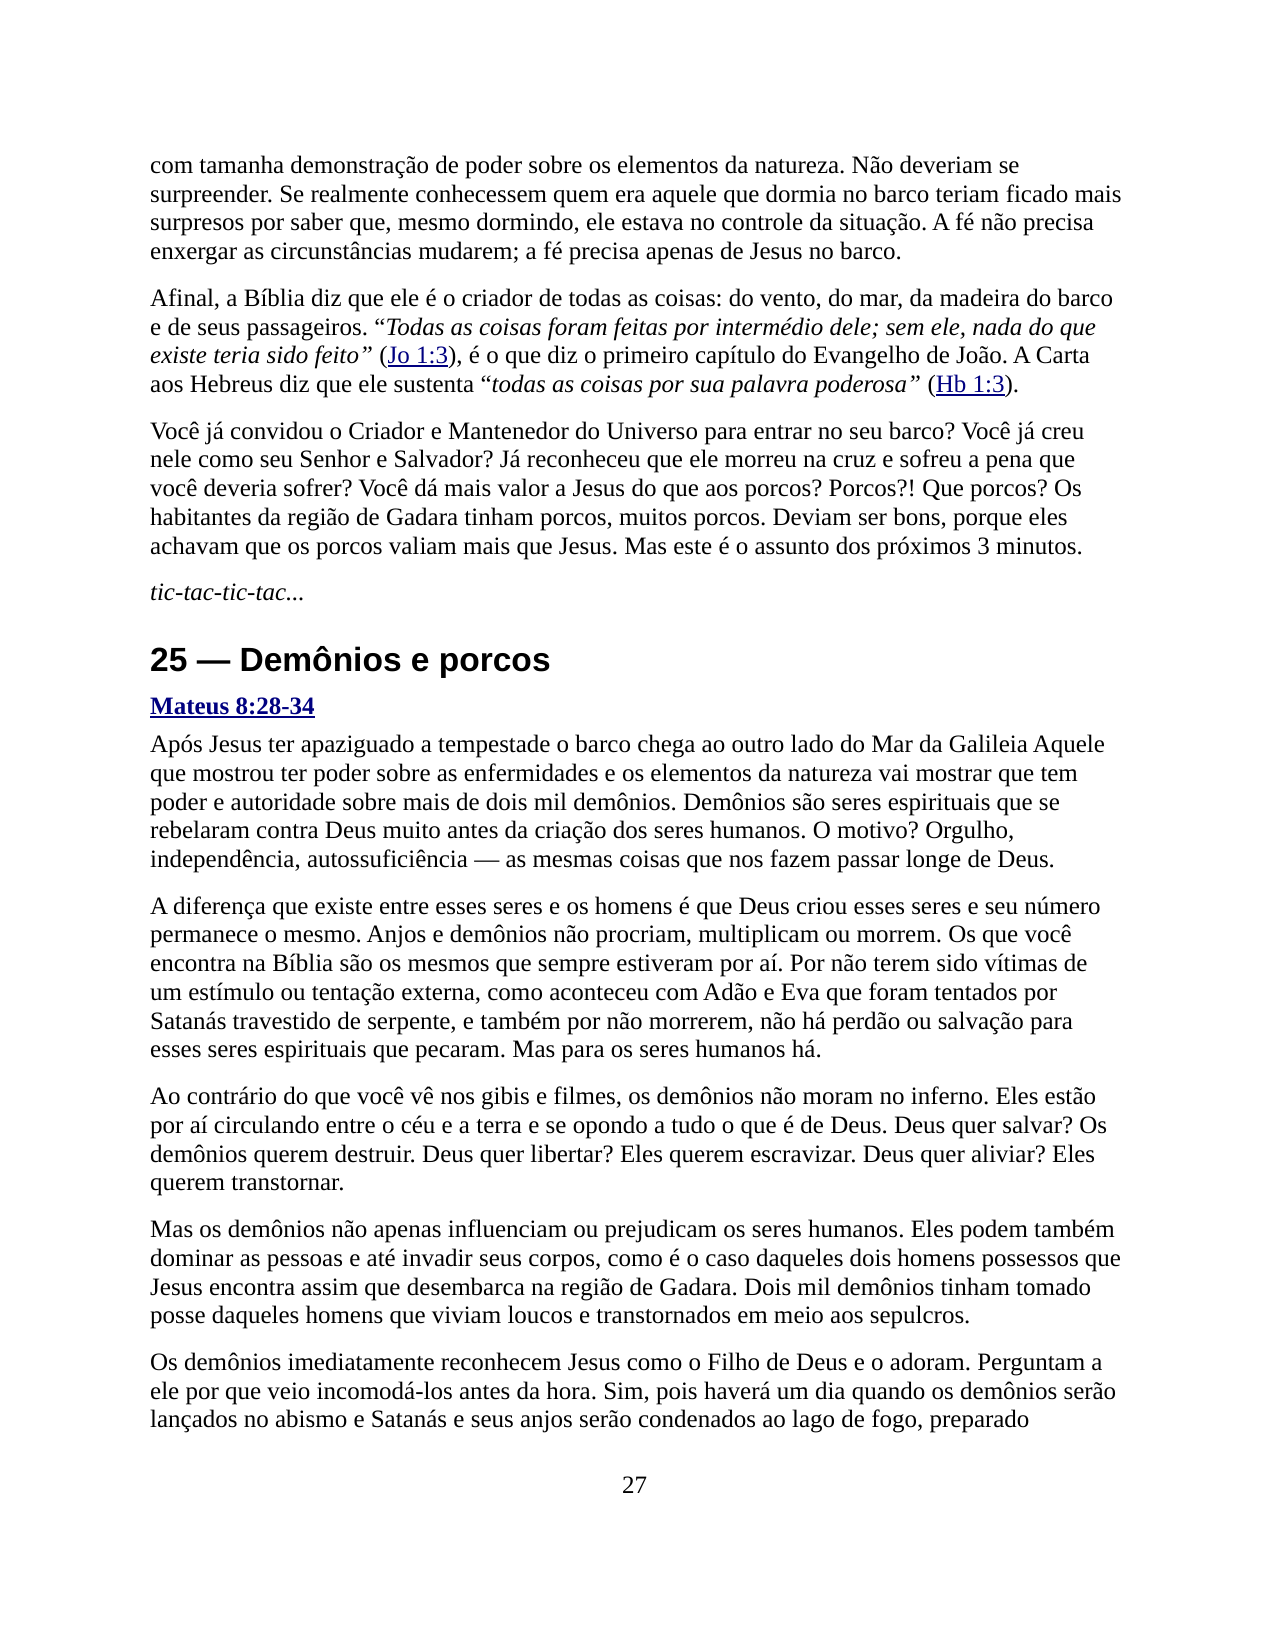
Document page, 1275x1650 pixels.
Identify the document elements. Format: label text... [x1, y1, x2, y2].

text Você já convidou o Criador e Mantenedor do Universo para entrar no seu barco? Você já creu nele como seu Senhor e Salvador? Já reconheceu que ele morreu na cruz e sofreu a pena que você deveria sofrer? Você dá mais valor a Jesus do que aos porcos? Porcos?! Que porcos? Os habitantes da região de Gadara tinham porcos, muitos porcos. Deviam ser bons, porque eles achavam que os porcos valiam mais que Jesus. Mas este é o assunto dos próximos 3 minutos. [150, 416, 1125, 559]
subtitle 25 — Demônios e porcos [150, 640, 1125, 679]
text Mas os demônios não apenas influenciam ou prejudicam os seres humanos. Eles podem também dominar as pessoas e até invadir seus corpos, como é o caso daqueles dois homens possessos que Jesus encontra assim que desembarca na região de Gadara. Dois mil demônios tinham tomado posse daqueles homens que viviam loucos e transtornados em meio aos sepulcros. [150, 1214, 1125, 1329]
text tic-tac-tic-tac... [150, 577, 1125, 606]
text Afinal, a Bíblia diz que ele é o criador de todas as coisas: do vento, do mar, da madeira do barco e de seus passageiros. “Todas as coisas foram feitas por intermédio dele; sem ele, nada do que existe teria sido feito” (Jo 1:3), é o que diz o primeiro capítulo do Evangelho de João. A Carta aos Hebreus diz que ele sustenta “todas as coisas por sua palavra poderosa” (Hb 1:3). [150, 283, 1125, 398]
text Após Jesus ter apaziguado a tempestade o barco chega ao outro lado do Mar da Galileia Aquele que mostrou ter poder sobre as enfermidades e os elementos da natureza vai mostrar que tem poder e autoridade sobre mais de dois mil demônios. Demônios são seres espirituais que se rebelaram contra Deus muito antes da criação dos seres humanos. O motivo? Orgulho, independência, autossuficiência — as mesmas coisas que nos fazem passar longe de Deus. [150, 729, 1125, 873]
text A diferença que existe entre esses seres e os homens é que Deus criou esses seres e seu número permanece o mesmo. Anjos e demônios não procriam, multiplicam ou morrem. Os que você encontra na Bíblia são os mesmos que sempre estiveram por aí. Por não terem sido vítimas de um estímulo ou tentação externa, como aconteceu com Adão e Eva que foram tentados por Satanás travestido de serpente, e também por não morrerem, não há perdão ou salvação para esses seres espirituais que pecaram. Mas para os seres humanos há. [150, 891, 1125, 1063]
text com tamanha demonstração de poder sobre os elementos da natureza. Não deveriam se surpreender. Se realmente conhecessem quem era aquele que dormia no barco teriam ficado mais surpresos por saber que, mesmo dormindo, ele estava no controle da situação. A fé não precisa enxergar as circunstâncias mudarem; a fé precisa apenas de Jesus no barco. [150, 150, 1125, 265]
text Mateus 8:28-34 [150, 691, 1125, 720]
text Os demônios imediatamente reconhecem Jesus como o Filho de Deus e o adoram. Perguntam a ele por que veio incomodá-los antes da hora. Sim, pois haverá um dia quando os demônios serão lançados no abismo e Satanás e seus anjos serão condenados ao lago de fogo, preparado [150, 1347, 1125, 1433]
text Ao contrário do que você vê nos gibis e filmes, os demônios não moram no inferno. Eles estão por aí circulando entre o céu e a terra e se opondo a tudo o que é de Deus. Deus quer salvar? Os demônios querem destruir. Deus quer libertar? Eles querem escravizar. Deus quer aliviar? Eles querem transtornar. [150, 1081, 1125, 1196]
